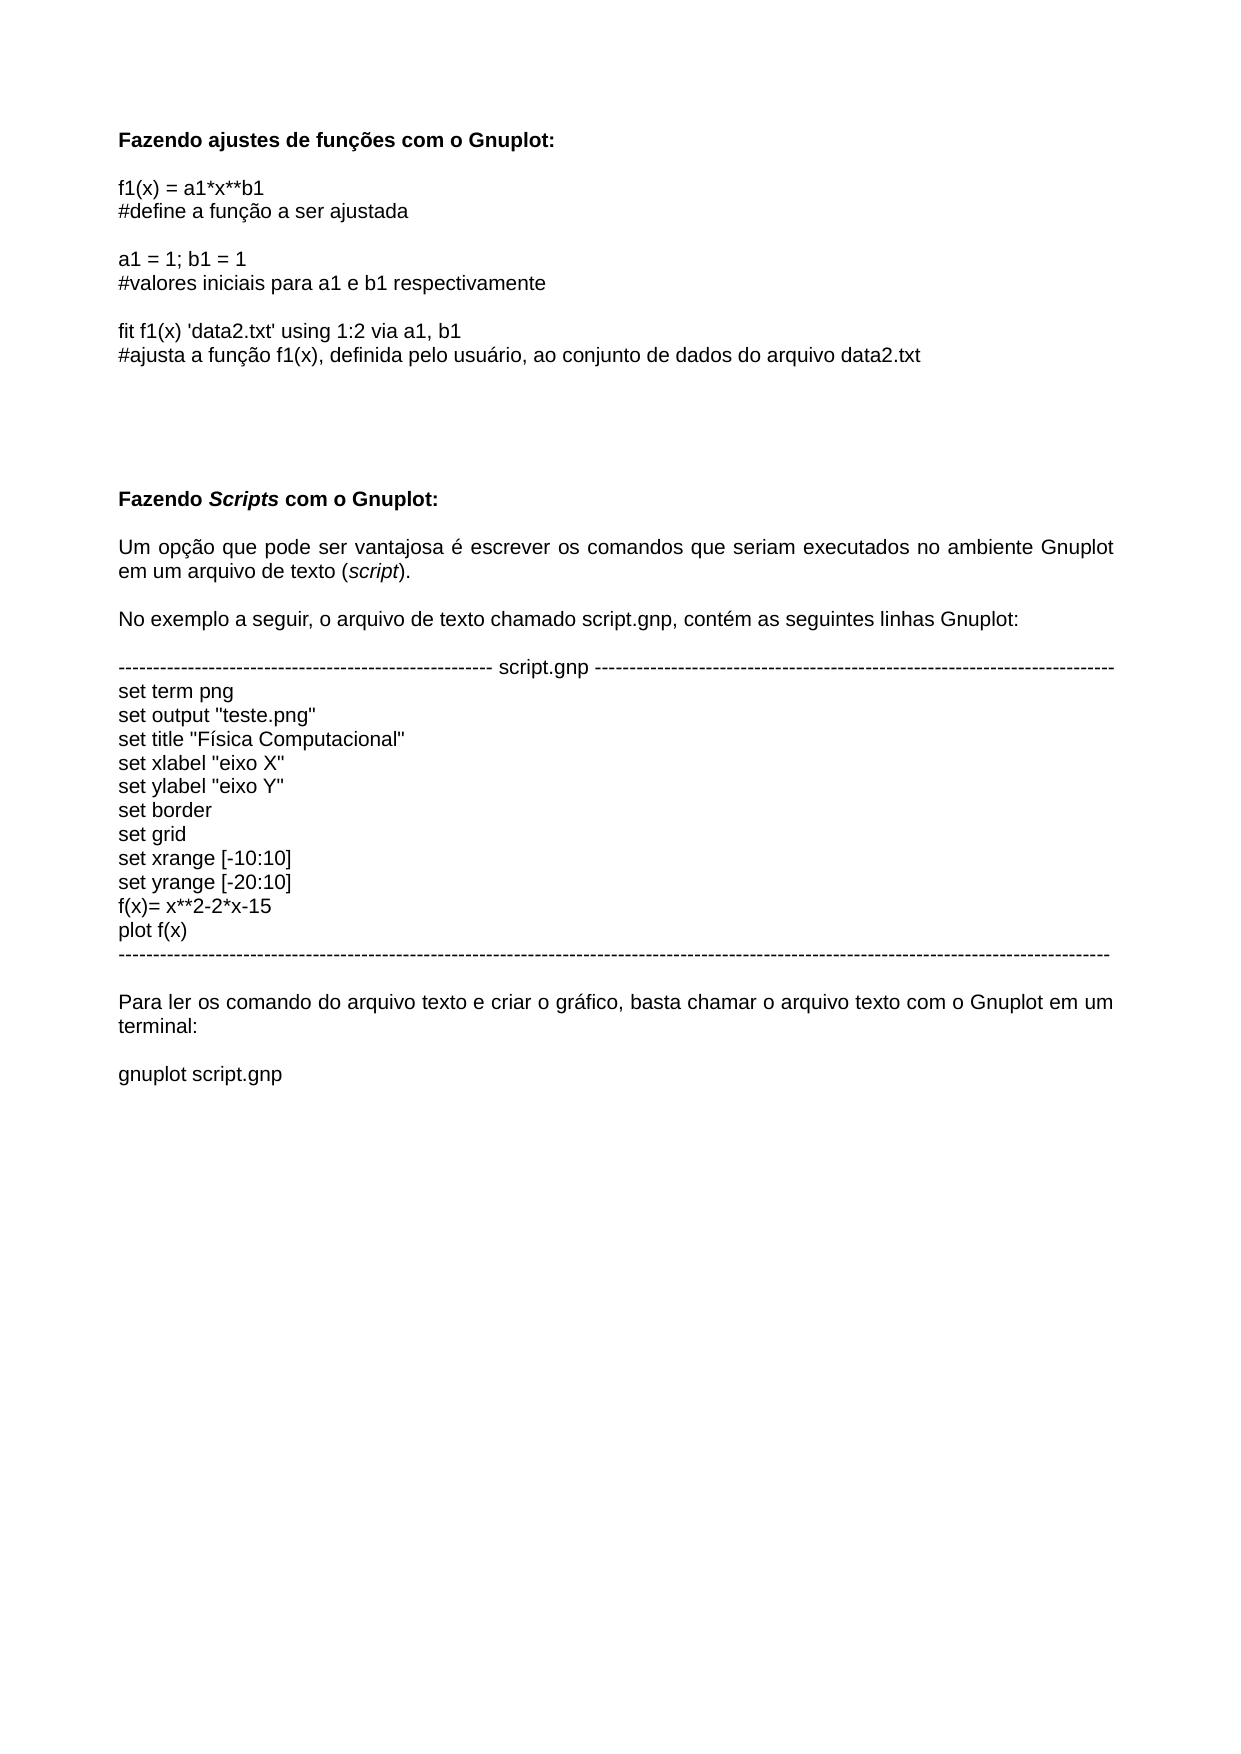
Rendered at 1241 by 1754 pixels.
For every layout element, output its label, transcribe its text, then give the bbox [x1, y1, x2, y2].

text set title "Física Computacional" [118, 726, 1116, 750]
text plot f(x) [118, 918, 1116, 942]
text set grid [118, 822, 1116, 846]
text set xrange [-10:10] [118, 846, 1116, 870]
text set xlabel "eixo X" [118, 750, 1116, 774]
text Fazendo ajustes de funções com o Gnuplot: [118, 127, 1116, 151]
text f1(x) = a1*x**b1 [118, 175, 1116, 199]
text Um opção que pode ser vantajosa é escrever os comandos que seriam executados no ambiente Gnuplot em um arquivo de texto (script). [118, 535, 1116, 583]
text ----------------------------------------------------------------------------------------------------------------------------------------------- [118, 942, 1116, 966]
text #define a função a ser ajustada [118, 199, 1116, 223]
text ------------------------------------------------------ script.gnp --------------------------------------------------------------------------- [118, 654, 1116, 678]
text set term png [118, 678, 1116, 702]
text Para ler os comando do arquivo texto e criar o gráfico, basta chamar o arquivo texto com o Gnuplot em um terminal: [118, 990, 1116, 1038]
text Fazendo Scripts com o Gnuplot: [118, 487, 1116, 511]
text f(x)= x**2-2*x-15 [118, 894, 1116, 918]
text gnuplot script.gnp [118, 1062, 1116, 1086]
text set output "teste.png" [118, 702, 1116, 726]
text #valores iniciais para a1 e b1 respectivamente [118, 271, 1116, 295]
text set yrange [-20:10] [118, 870, 1116, 894]
text a1 = 1; b1 = 1 [118, 247, 1116, 271]
text No exemplo a seguir, o arquivo de texto chamado script.gnp, contém as seguintes linhas Gnuplot: [118, 607, 1116, 631]
text #ajusta a função f1(x), definida pelo usuário, ao conjunto de dados do arquivo data2.txt [118, 343, 1116, 367]
text set ylabel "eixo Y" [118, 774, 1116, 798]
text set border [118, 798, 1116, 822]
text fit f1(x) 'data2.txt' using 1:2 via a1, b1 [118, 319, 1116, 343]
